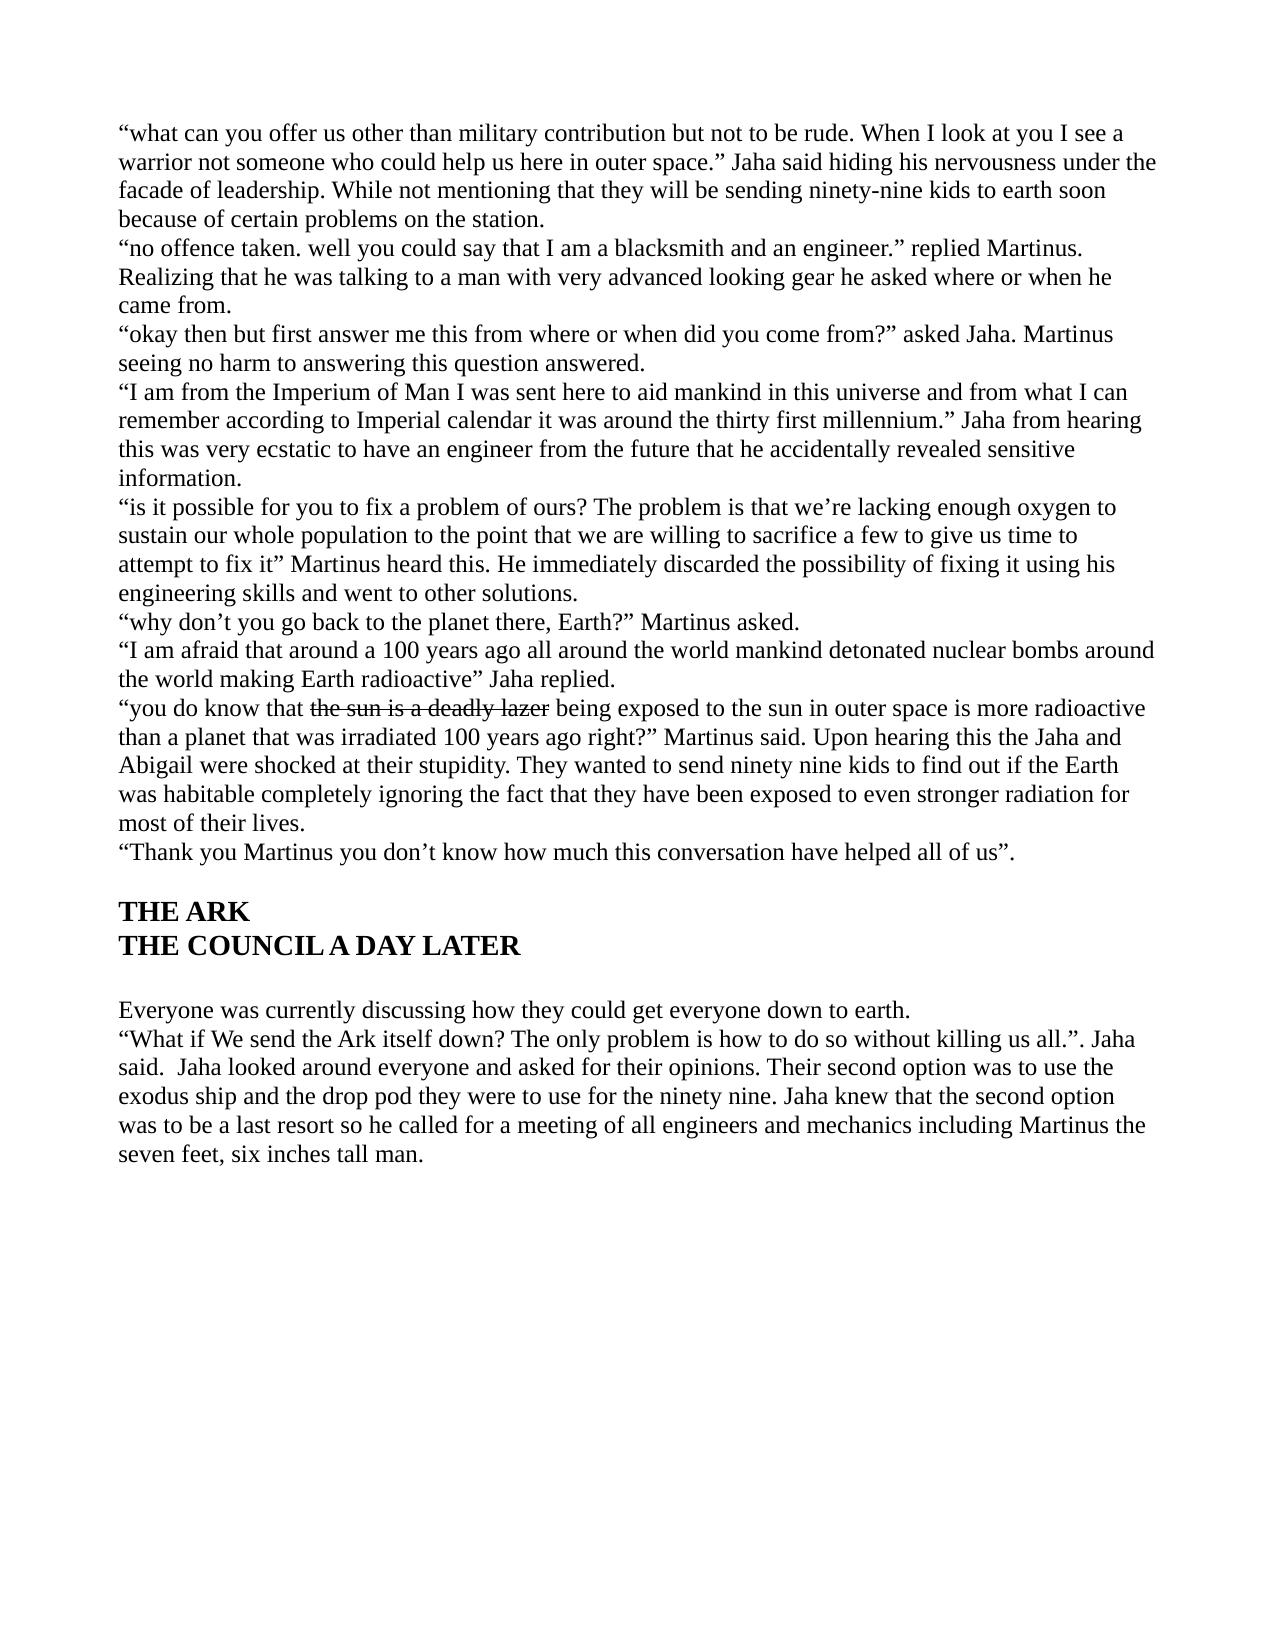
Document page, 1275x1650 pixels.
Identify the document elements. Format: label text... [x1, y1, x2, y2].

text “why don’t you go back to the planet there, Earth?” Martinus asked. [118, 607, 1157, 636]
text “What if We send the Ark itself down? The only problem is how to do so without killing us all.”. Jaha said. Jaha looked around everyone and asked for their opinions. Their second option was to use the exodus ship and the drop pod they were to use for the ninety nine. Jaha knew that the second option was to be a last resort so he called for a meeting of all engineers and mechanics including Martinus the seven feet, six inches tall man. [118, 1024, 1157, 1167]
text “is it possible for you to fix a problem of ours? The problem is that we’re lacking enough oxygen to sustain our whole population to the point that we are willing to sacrifice a few to give us time to attempt to fix it” Martinus heard this. He immediately discarded the possibility of fixing it using his engineering skills and went to other solutions. [118, 492, 1157, 607]
text “no offence taken. well you could say that I am a blacksmith and an engineer.” replied Martinus. Realizing that he was talking to a man with very advanced looking gear he asked where or when he came from. [118, 233, 1157, 319]
text “okay then but first answer me this from where or when did you come from?” asked Jaha. Martinus seeing no harm to answering this question answered. [118, 319, 1157, 377]
text Everyone was currently discussing how they could get everyone down to earth. [118, 995, 1157, 1024]
text THE ARK [118, 894, 1157, 928]
text THE COUNCIL A DAY LATER [118, 928, 1157, 961]
text “I am from the Imperium of Man I was sent here to aid mankind in this universe and from what I can remember according to Imperial calendar it was around the thirty first millennium.” Jaha from hearing this was very ecstatic to have an engineer from the future that he accidentally revealed sensitive information. [118, 377, 1157, 492]
text “what can you offer us other than military contribution but not to be rude. When I look at you I see a warrior not someone who could help us here in outer space.” Jaha said hiding his nervousness under the facade of leadership. While not mentioning that they will be sending ninety-nine kids to earth soon because of certain problems on the station. [118, 118, 1157, 233]
text “Thank you Martinus you don’t know how much this conversation have helped all of us”. [118, 837, 1157, 866]
text most of their lives. [118, 808, 1157, 837]
text “I am afraid that around a 100 years ago all around the world mankind detonated nuclear bombs around the world making Earth radioactive” Jaha replied. [118, 636, 1157, 693]
text “you do know that the sun is a deadly lazer being exposed to the sun in outer space is more radioactive than a planet that was irradiated 100 years ago right?” Martinus said. Upon hearing this the Jaha and Abigail were shocked at their stupidity. They wanted to send ninety nine kids to find out if the Earth was habitable completely ignoring the fact that they have been exposed to even stronger radiation for [118, 693, 1157, 808]
